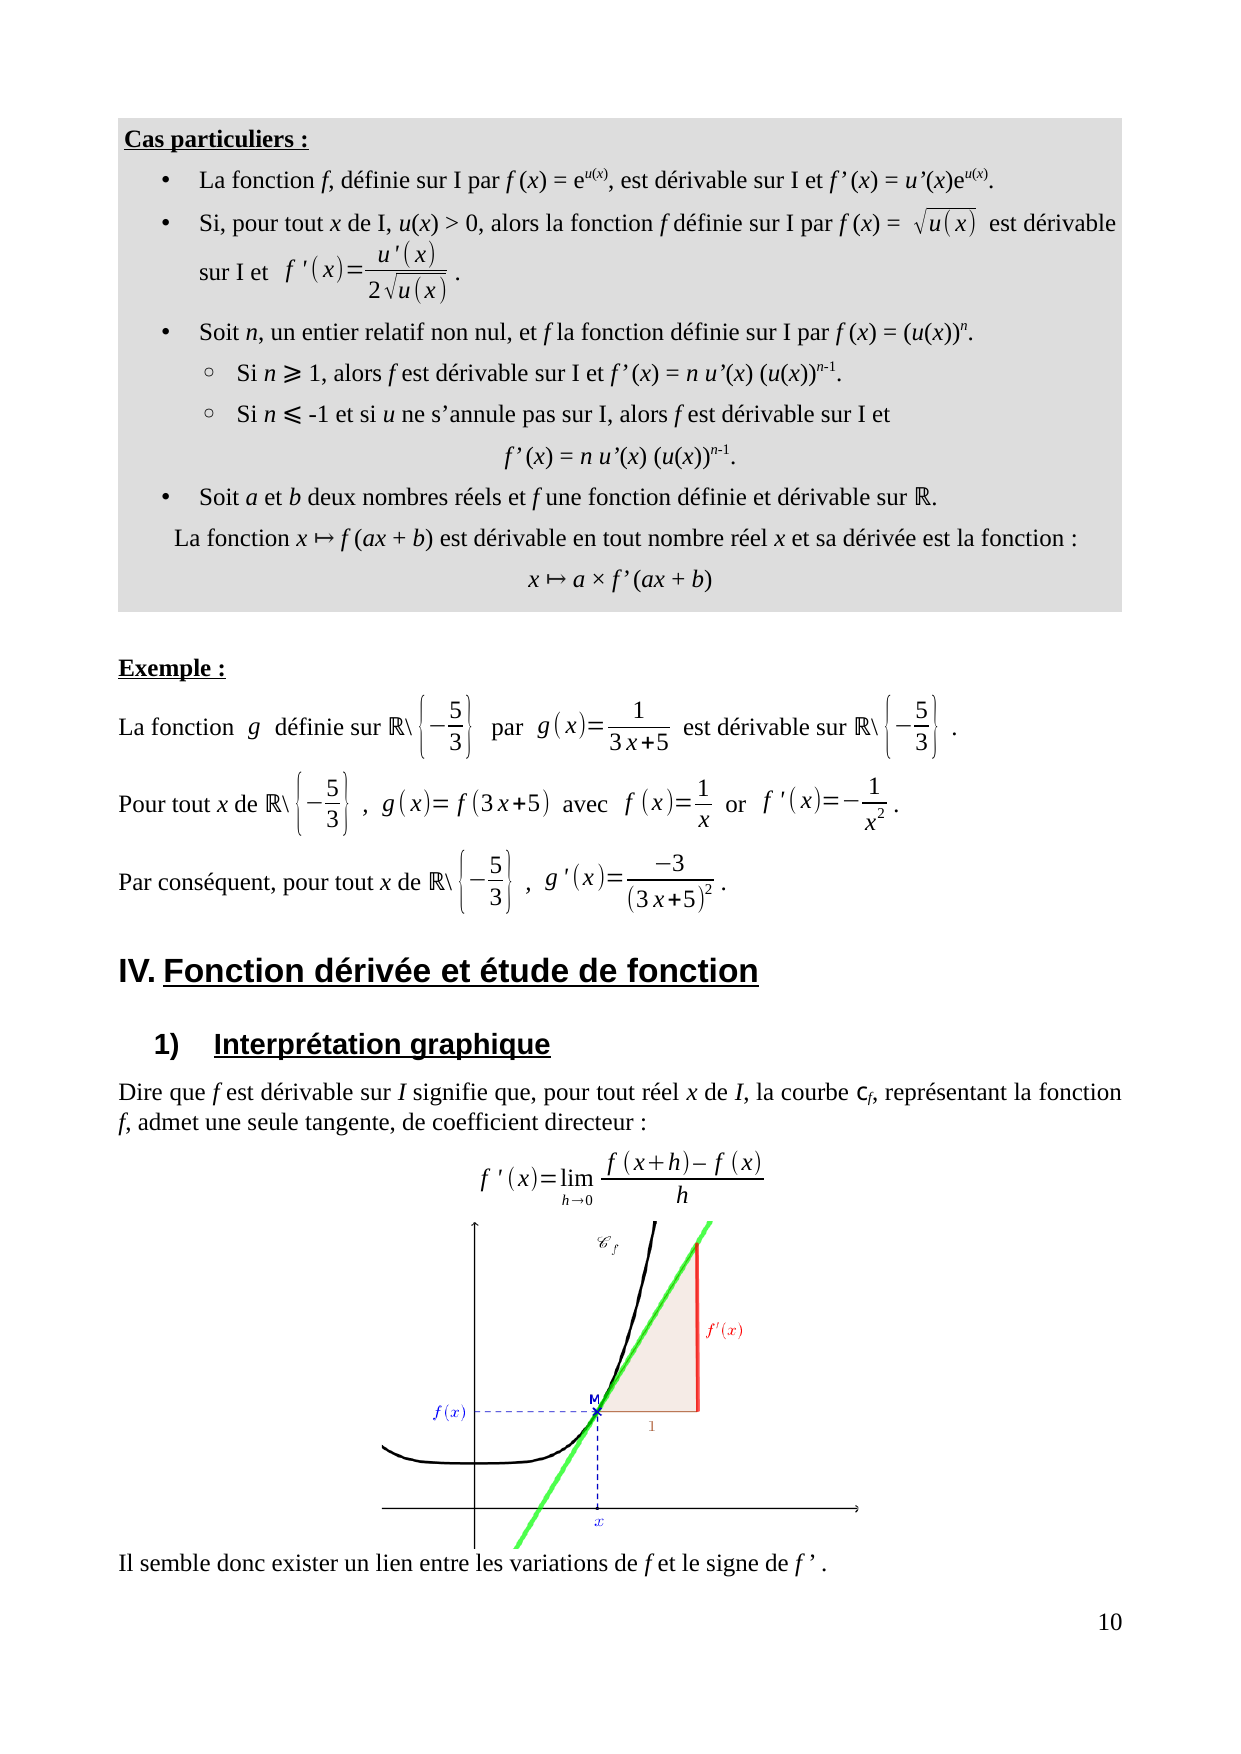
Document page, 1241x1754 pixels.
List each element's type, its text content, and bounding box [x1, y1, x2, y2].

text Pour tout x de ℝ\, avec or . [118, 771, 1122, 836]
subtitle Fonction dérivée et étude de fonction [118, 951, 1122, 990]
text Par conséquent, pour tout x de ℝ\, . [118, 849, 1122, 914]
table_header Cas particuliers : La fonction f, définie sur I par f (x) = eu(x), est dérivable sur I et f’ (x) = u’(x)eu(x). Si, pour tout x de I, u(x) > 0, alors la fonction f définie sur I par f (x) = est dérivable sur I et . Soit n, un entier relatif non nul, et f la fonction définie sur I par f (x) = (u(x))n. Si n ⩾ 1, alors f est dérivable sur I et f’ (x) = n u’(x) (u(x))n-1. Si n ⩽ -1 et si u ne s’annule pas sur I, alors f est dérivable sur I et f’ (x) = n u’(x) (u(x))n-1. Soit a et b deux nombres réels et f une fonction définie et dérivable sur ℝ. La fonction x ↦ f (ax + b) est dérivable en tout nombre réel x et sa dérivée est la fonction : x ↦ a × f’ (ax + b) [118, 118, 1122, 612]
subtitle Interprétation graphique [153, 1027, 1122, 1061]
text Exemple : [118, 653, 1122, 682]
text Dire que f est dérivable sur I signifie que, pour tout réel x de I, la courbe cf, représentant la fonction f, admet une seule tangente, de coefficient directeur : [118, 1073, 1122, 1136]
text La fonction définie sur ℝ\ par est dérivable sur ℝ\. [118, 694, 1122, 759]
text Il semble donc exister un lien entre les variations de f et le signe de f ’ . [118, 1221, 1122, 1577]
picture [381, 1221, 859, 1549]
